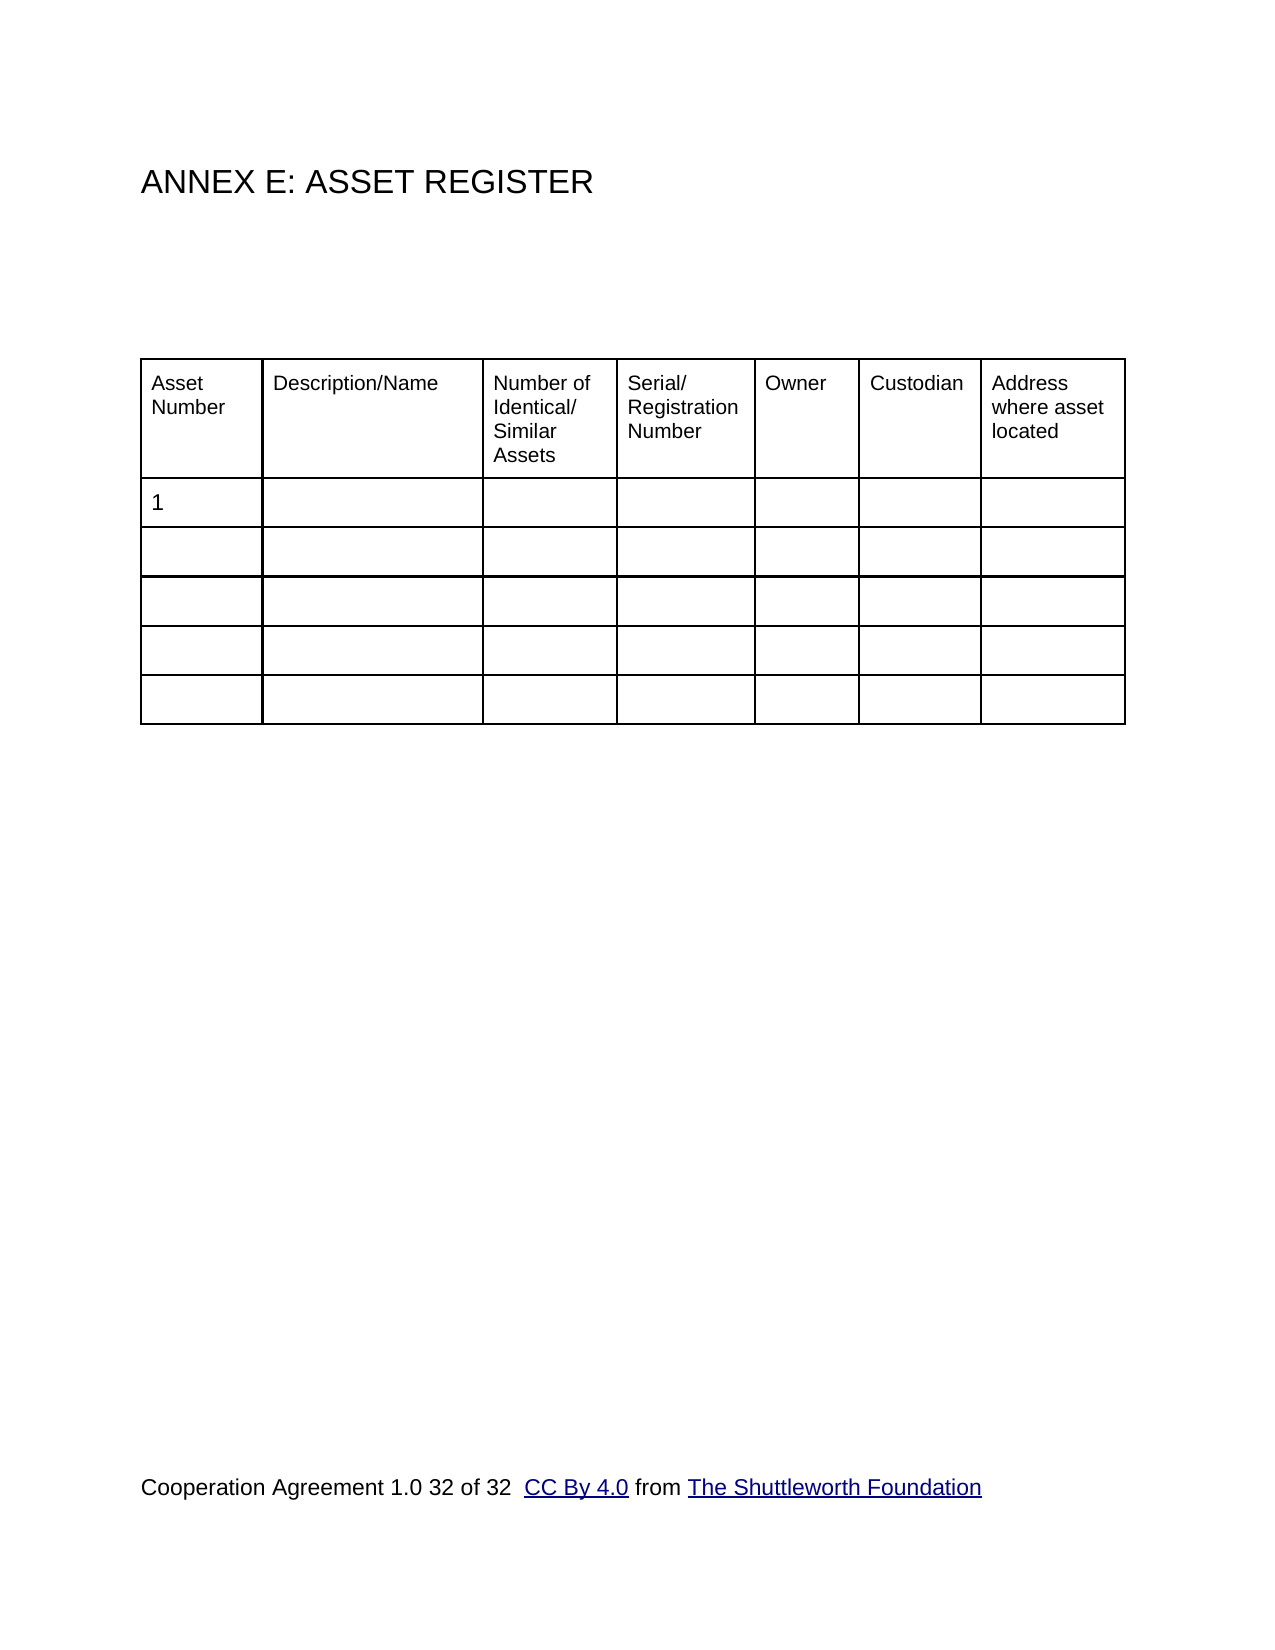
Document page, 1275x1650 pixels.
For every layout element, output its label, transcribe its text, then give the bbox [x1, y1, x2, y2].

table_cell [264, 627, 482, 674]
table_header Serial/ Registration Number [618, 360, 754, 477]
table_cell [860, 578, 980, 625]
table_cell [484, 627, 616, 674]
table_cell [484, 479, 616, 526]
table_header Description/Name [264, 360, 482, 477]
table_header Owner [756, 360, 858, 477]
table_cell [484, 578, 616, 625]
table_cell 1 [142, 479, 261, 526]
table_cell [982, 528, 1124, 575]
table_cell [982, 627, 1124, 674]
table_cell [860, 479, 980, 526]
table_cell [264, 479, 482, 526]
subtitle ANNEX E: ASSET REGISTER [141, 162, 1125, 200]
table_cell [142, 627, 261, 674]
table_header Custodian [860, 360, 980, 477]
table_cell [264, 578, 482, 625]
table_cell [264, 528, 482, 575]
table_cell [756, 627, 858, 674]
table_header Number of Identical/ Similar Assets [484, 360, 616, 477]
table_cell [860, 528, 980, 575]
table_header Asset Number [142, 360, 261, 477]
table_cell [142, 578, 261, 625]
table_cell [618, 479, 754, 526]
table_cell [756, 528, 858, 575]
table_cell [484, 528, 616, 575]
table_cell [982, 676, 1124, 723]
table_cell [860, 676, 980, 723]
table_cell [618, 578, 754, 625]
table_cell [484, 676, 616, 723]
table_cell [618, 676, 754, 723]
table_cell [982, 479, 1124, 526]
table_cell [756, 676, 858, 723]
table_cell [142, 528, 261, 575]
table_cell [142, 676, 261, 723]
table_header Address where asset located [982, 360, 1124, 477]
table_cell [756, 578, 858, 625]
table_cell [618, 528, 754, 575]
table_cell [982, 578, 1124, 625]
table_cell [264, 676, 482, 723]
table_cell [756, 479, 858, 526]
table_cell [860, 627, 980, 674]
table_cell [618, 627, 754, 674]
